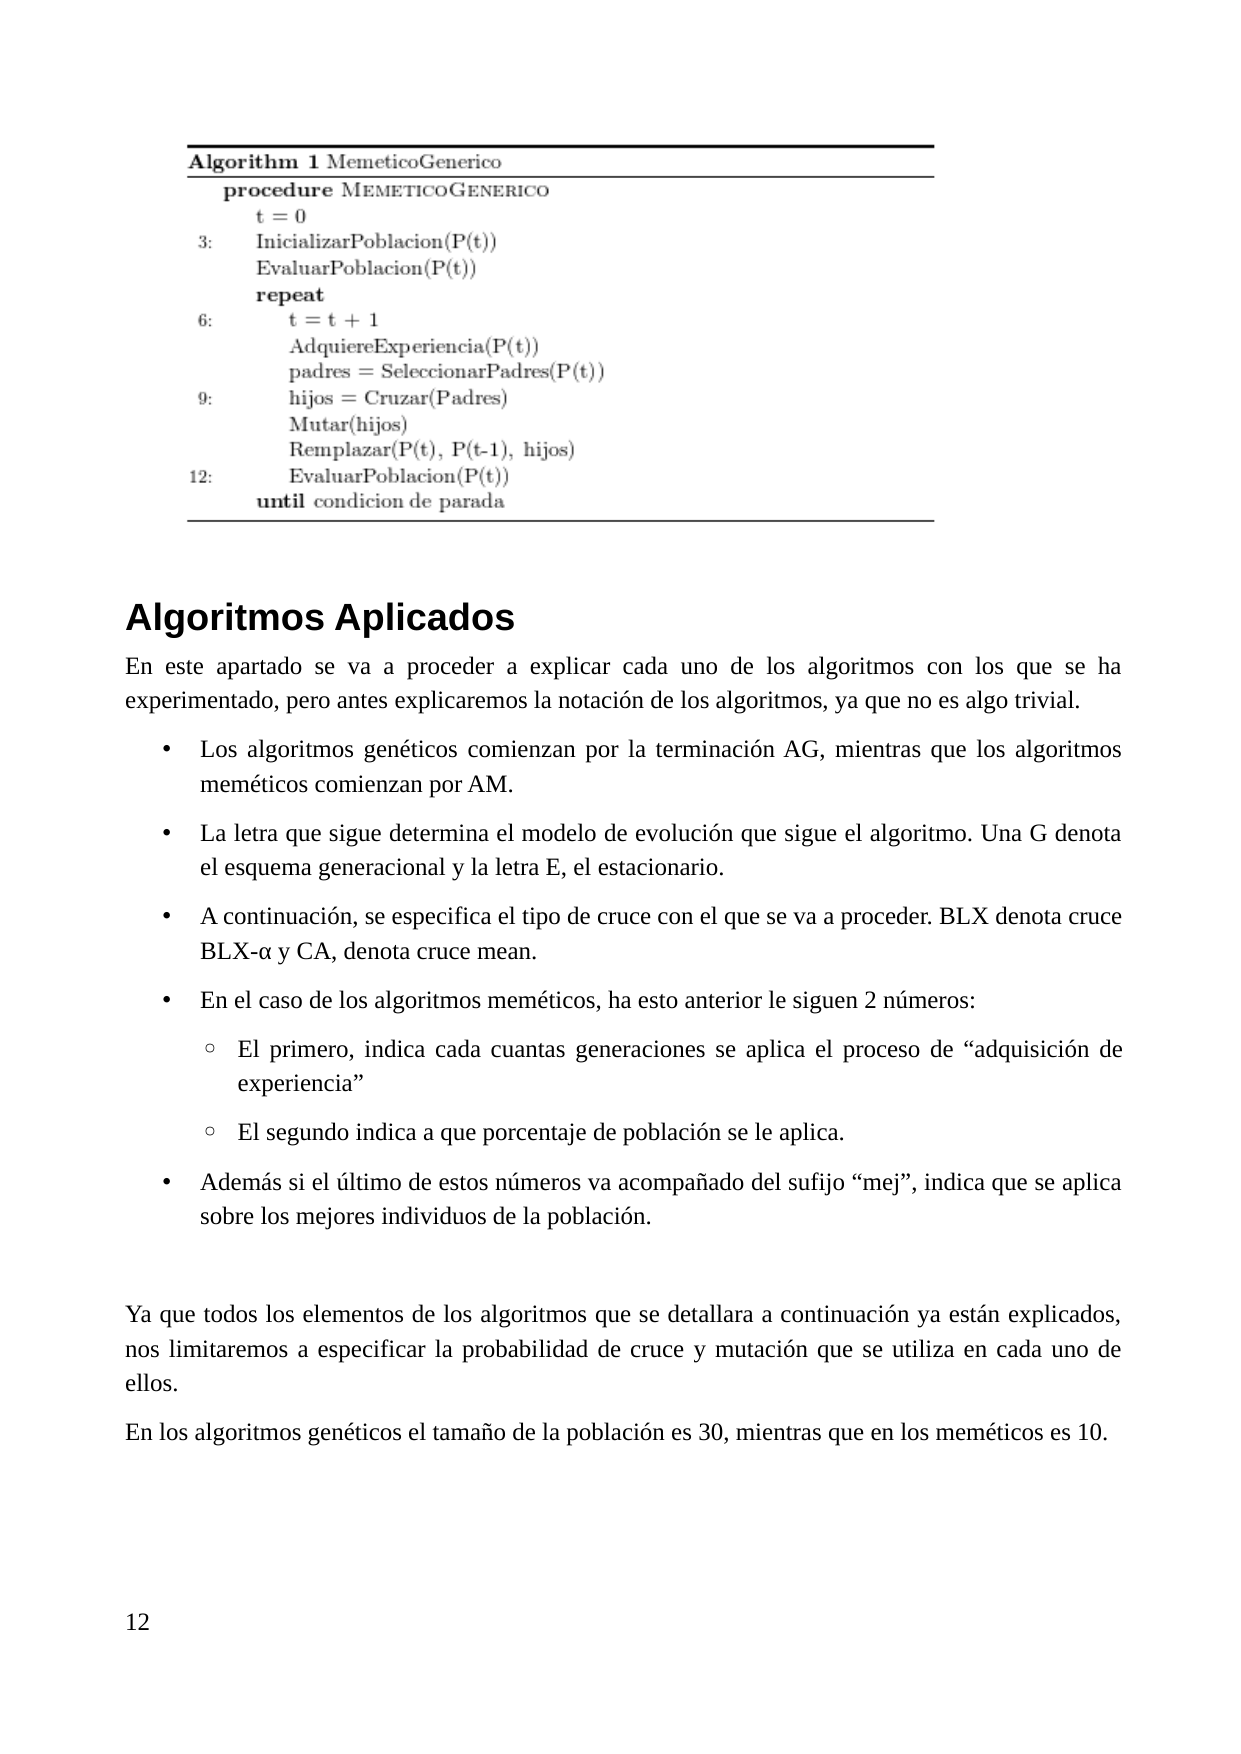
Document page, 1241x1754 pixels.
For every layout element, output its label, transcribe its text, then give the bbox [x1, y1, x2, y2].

list El segundo indica a que porcentaje de población se le aplica. [200, 1117, 1123, 1146]
list El primero, indica cada cuantas generaciones se aplica el proceso de “adquisición de experiencia” [200, 1034, 1123, 1097]
picture [180, 144, 935, 372]
text En los algoritmos genéticos el tamaño de la población es 30, mientras que en los meméticos es 10. [125, 1417, 1123, 1446]
list Además si el último de estos números va acompañado del sufijo “mej”, indica que se aplica sobre los mejores individuos de la población. [162, 1167, 1123, 1230]
list A continuación, se especifica el tipo de cruce con el que se va a proceder. BLX denota cruce BLX-α y CA, denota cruce mean. [162, 901, 1123, 964]
subtitle Algoritmos Aplicados [125, 594, 1123, 638]
list En el caso de los algoritmos meméticos, ha esto anterior le siguen 2 números: [162, 985, 1123, 1014]
list Los algoritmos genéticos comienzan por la terminación AG, mientras que los algoritmos meméticos comienzan por AM. [162, 734, 1123, 797]
text Ya que todos los elementos de los algoritmos que se detallara a continuación ya están explicados, nos limitaremos a especificar la probabilidad de cruce y mutación que se utiliza en cada uno de ellos. [125, 1299, 1123, 1397]
text En este apartado se va a proceder a explicar cada uno de los algoritmos con los que se ha experimentado, pero antes explicaremos la notación de los algoritmos, ya que no es algo trivial. [125, 651, 1123, 714]
list La letra que sigue determina el modelo de evolución que sigue el algoritmo. Una G denota el esquema generacional y la letra E, el estacionario. [162, 818, 1123, 881]
